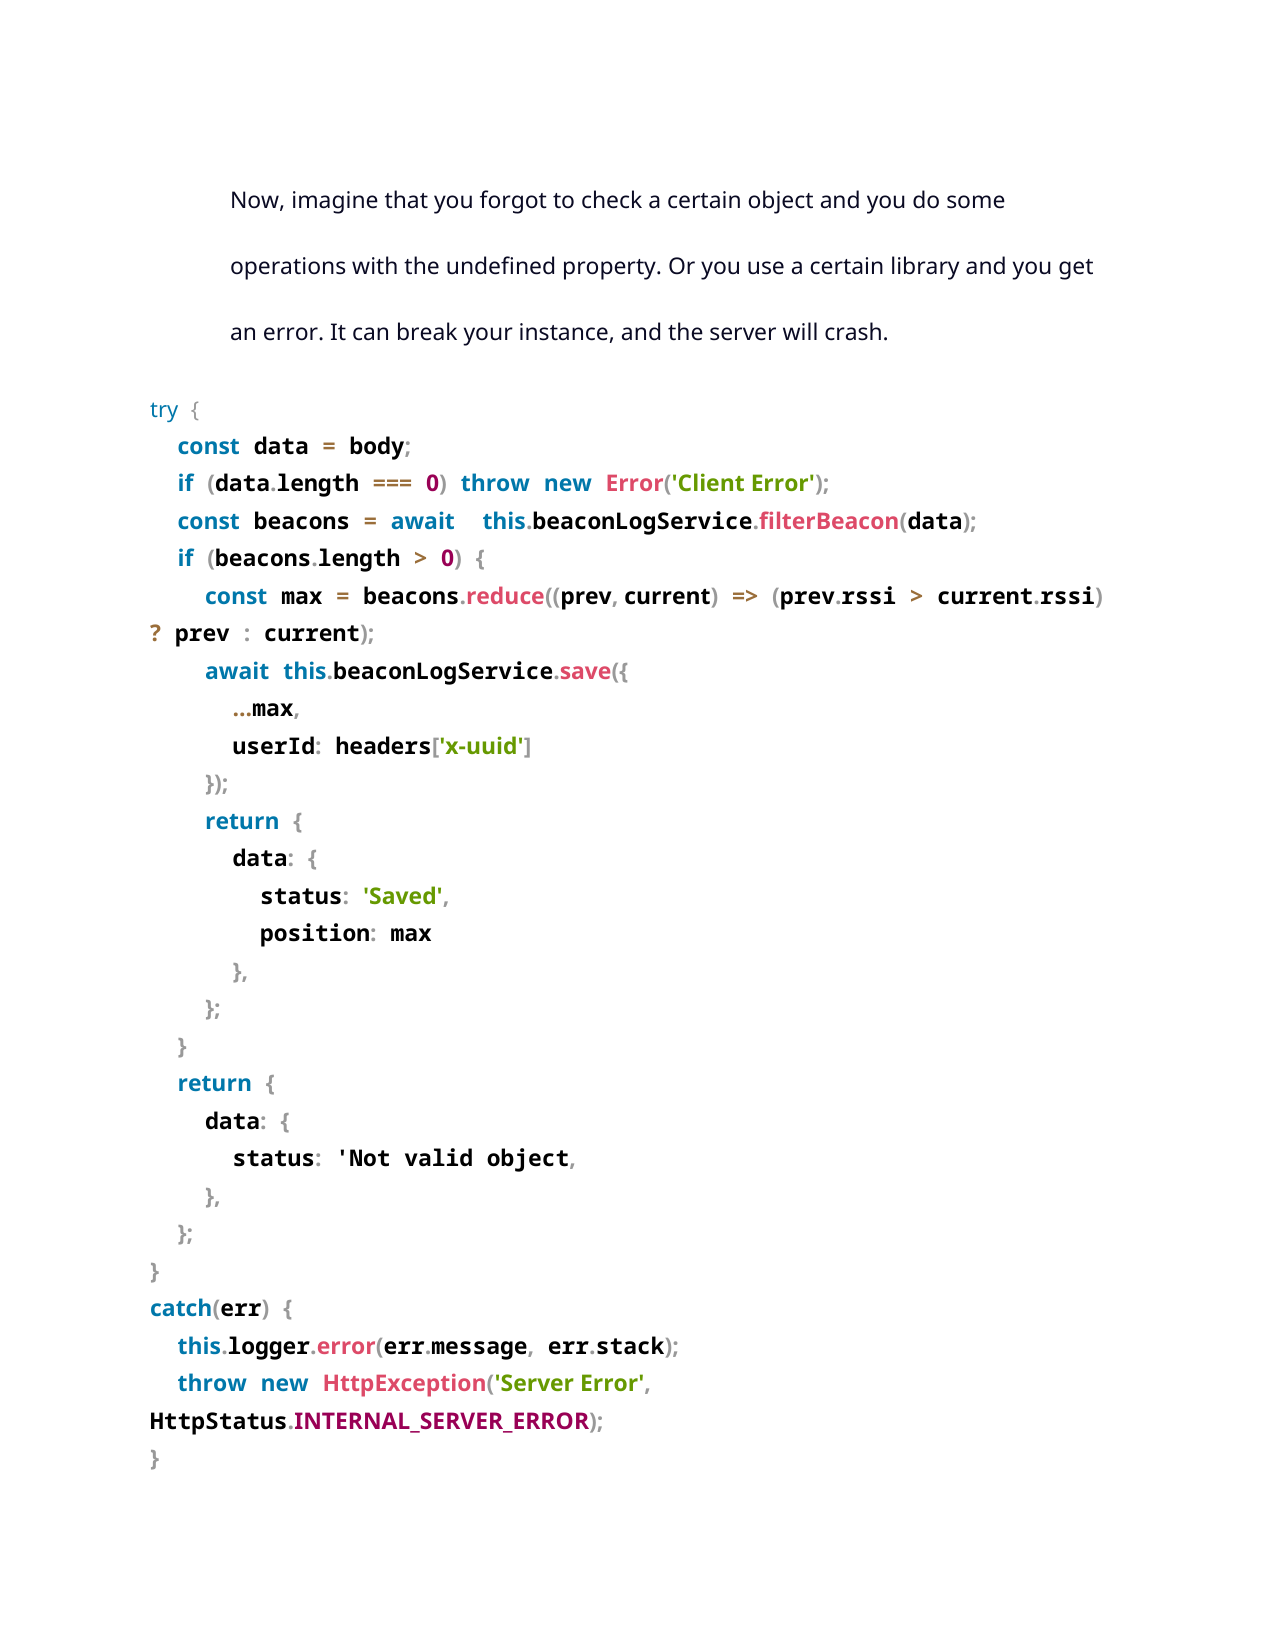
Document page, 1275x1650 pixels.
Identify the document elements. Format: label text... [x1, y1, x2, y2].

text }, [150, 948, 1125, 986]
text status: 'Saved', [150, 873, 1125, 911]
text position: max [150, 911, 1125, 948]
text } [150, 1023, 1125, 1061]
text const data = body; [150, 423, 1125, 461]
text throw new HttpException('Server Error', HttpStatus.INTERNAL_SERVER_ERROR); [150, 1361, 1125, 1436]
subtitle Now, imagine that you forgot to check a certain object and you do some operations with the undefined property. Or you use a certain library and you get an error. It can break your instance, and the server will crash. [230, 150, 1125, 347]
text }; [150, 986, 1125, 1023]
text try { [150, 386, 1125, 423]
text catch(err) { [150, 1286, 1125, 1323]
text }); [150, 761, 1125, 798]
text data: { [150, 836, 1125, 873]
text } [150, 1436, 1125, 1473]
text } [150, 1248, 1125, 1286]
text }; [150, 1211, 1125, 1248]
text return { [150, 1061, 1125, 1098]
text await this.beaconLogService.save({ [150, 648, 1125, 686]
text status: 'Not valid object, [150, 1136, 1125, 1173]
text const beacons = await this.beaconLogService.filterBeacon(data); [150, 498, 1125, 536]
text this.logger.error(err.message, err.stack); [150, 1323, 1125, 1361]
text const max = beacons.reduce((prev, current) => (prev.rssi > current.rssi) ? prev : current); [150, 573, 1125, 648]
text userId: headers['x-uuid'] [150, 723, 1125, 761]
text if (beacons.length > 0) { [150, 536, 1125, 573]
text if (data.length === 0) throw new Error('Client Error'); [150, 461, 1125, 498]
text data: { [150, 1098, 1125, 1136]
text return { [150, 798, 1125, 836]
text ...max, [150, 686, 1125, 723]
text }, [150, 1173, 1125, 1211]
